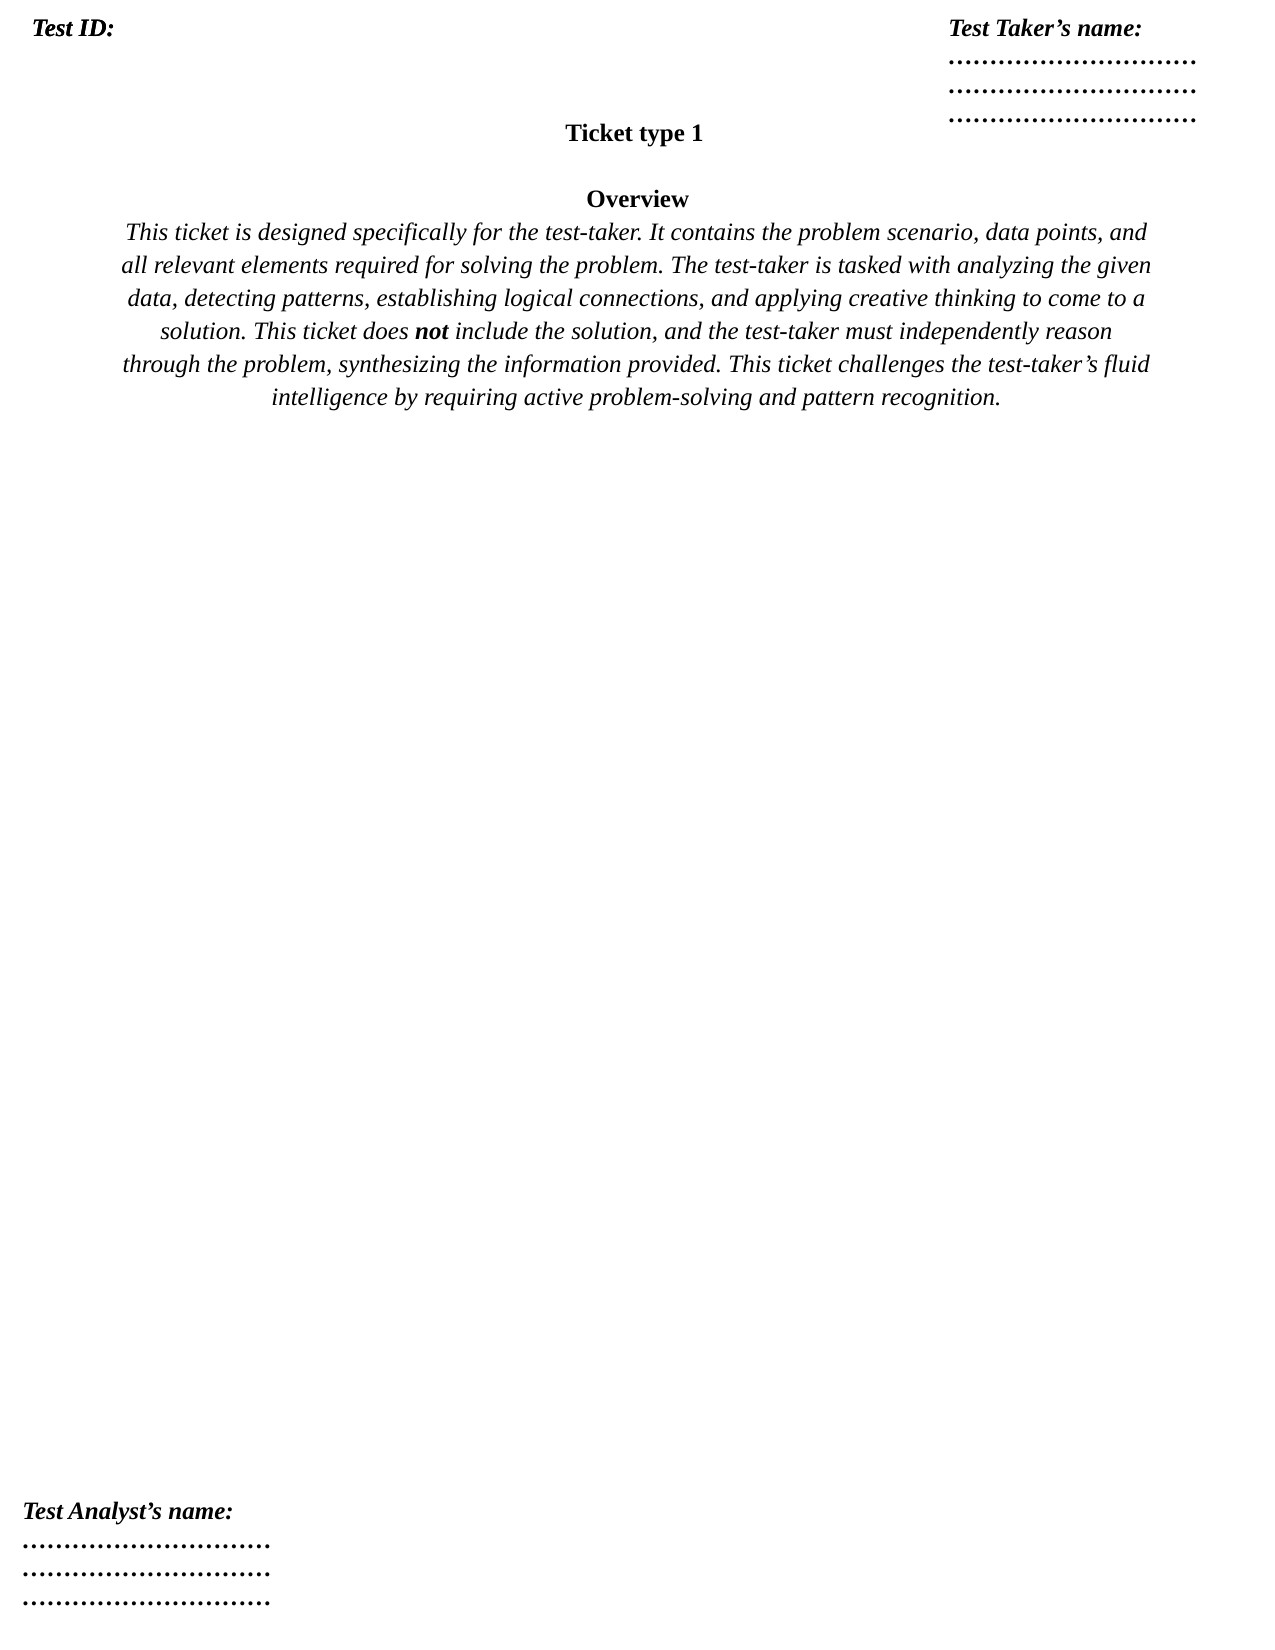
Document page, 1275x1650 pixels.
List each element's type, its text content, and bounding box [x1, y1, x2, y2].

text Overview [118, 184, 1157, 213]
text This ticket is designed specifically for the test-taker. It contains the problem scenario, data points, and all relevant elements required for solving the problem. The test-taker is tasked with analyzing the given data, detecting patterns, establishing logical connections, and applying creative thinking to come to a solution. This ticket does not include the solution, and the test-taker must independently reason through the problem, synthesizing the information provided. This ticket challenges the test-taker’s fluid intelligence by requiring active problem-solving and pattern recognition. [118, 217, 1157, 411]
text Ticket type 1 [118, 118, 1157, 147]
